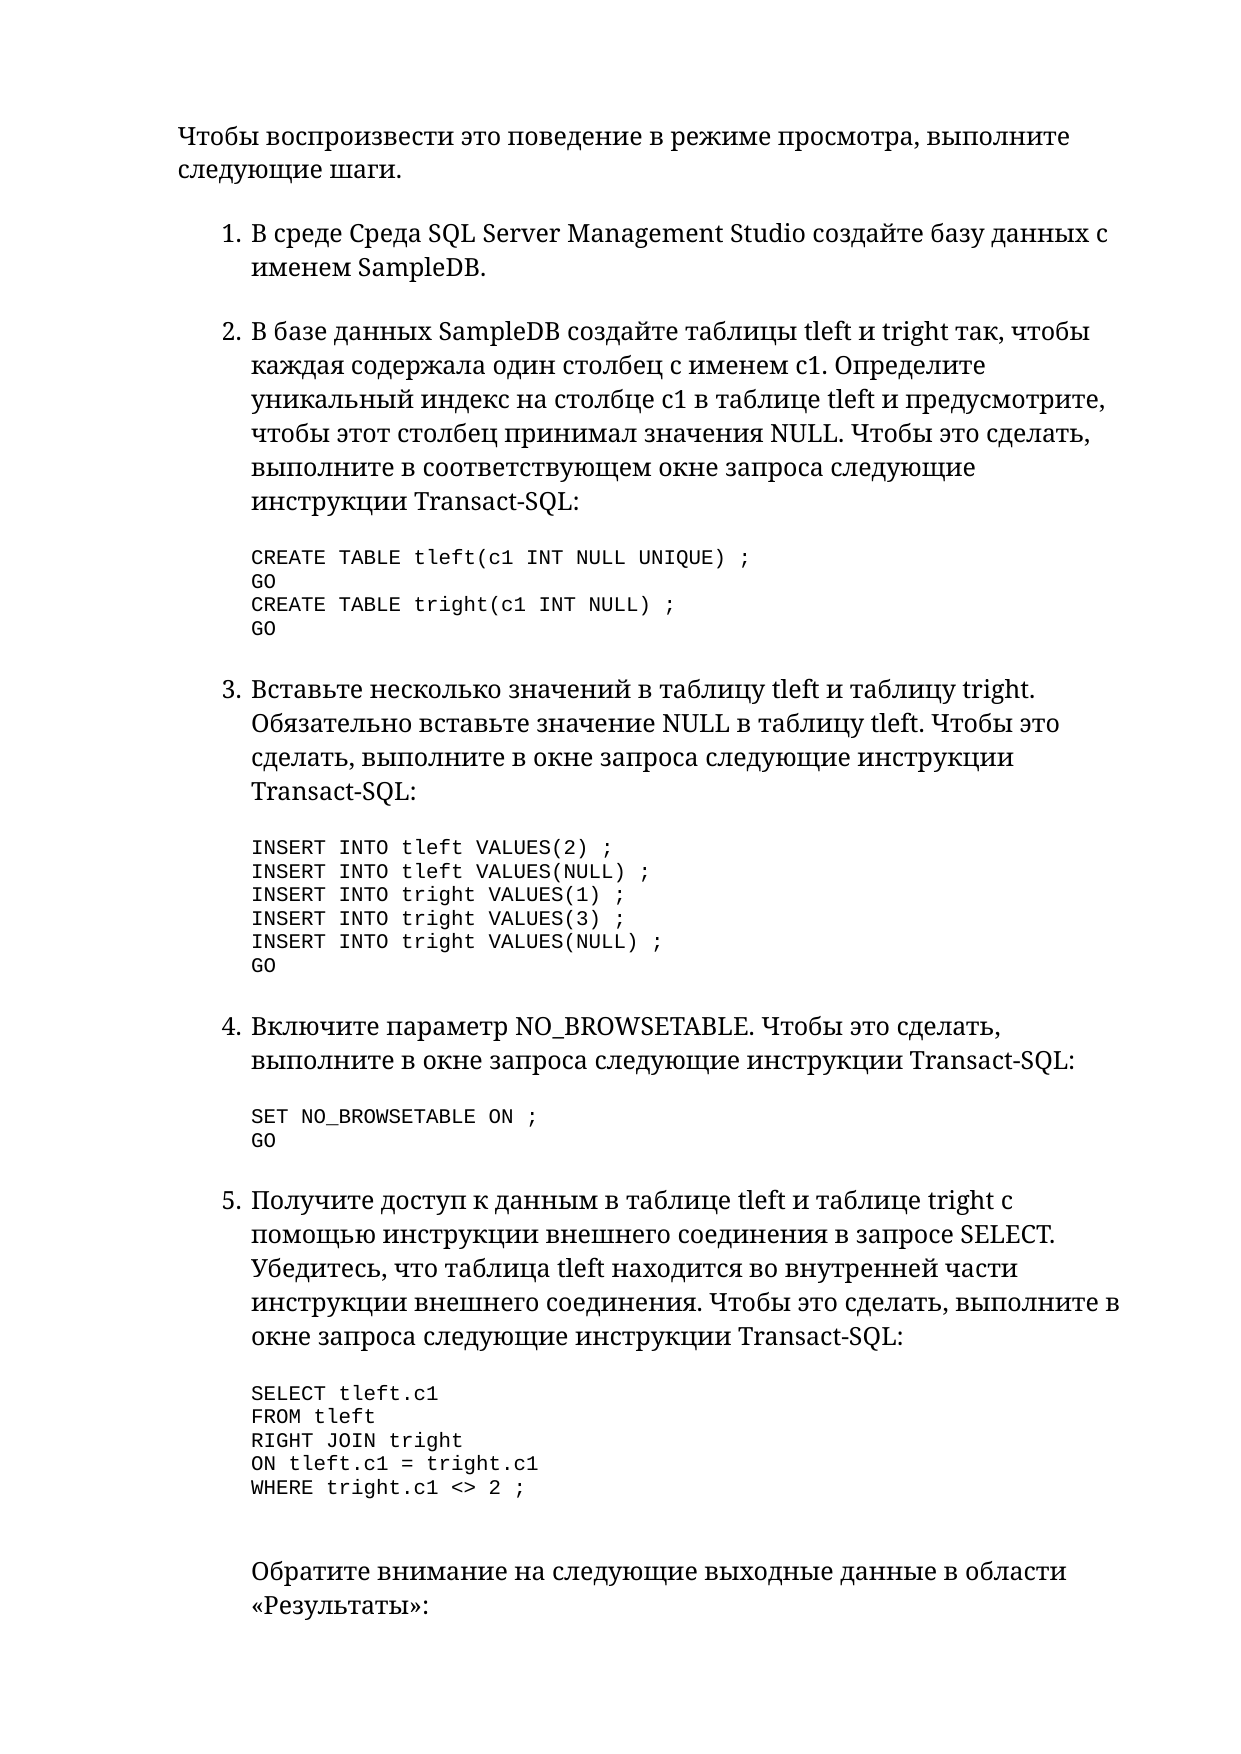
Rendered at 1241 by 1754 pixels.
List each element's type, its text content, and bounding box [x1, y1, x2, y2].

list INSERT INTO tleft VALUES(NULL) ; [221, 861, 1122, 884]
list Обратите внимание на следующие выходные данные в области «Результаты»: [221, 1554, 1122, 1622]
list GO [221, 618, 1122, 642]
list ON tleft.c1 = tright.c1 [221, 1453, 1122, 1477]
list GO [221, 571, 1122, 594]
list INSERT INTO tright VALUES(NULL) ; [221, 932, 1122, 955]
list Вставьте несколько значений в таблицу tleft и таблицу tright. Обязательно вставьте значение NULL в таблицу tleft. Чтобы это сделать, выполните в окне запроса следующие инструкции Transact-SQL: [221, 671, 1122, 807]
list INSERT INTO tright VALUES(3) ; [221, 908, 1122, 932]
list SELECT tleft.c1 [221, 1382, 1122, 1406]
list GO [221, 1129, 1122, 1153]
list INSERT INTO tleft VALUES(2) ; [221, 837, 1122, 861]
list WHERE tright.c1 <> 2 ; [221, 1477, 1122, 1501]
list SET NO_BROWSETABLE ON ; [221, 1106, 1122, 1129]
list RIGHT JOIN tright [221, 1430, 1122, 1453]
list FROM tleft [221, 1406, 1122, 1430]
list INSERT INTO tright VALUES(1) ; [221, 884, 1122, 908]
list CREATE TABLE tleft(c1 INT NULL UNIQUE) ; [221, 547, 1122, 571]
list Включите параметр NO_BROWSETABLE. Чтобы это сделать, выполните в окне запроса следующие инструкции Transact-SQL: [221, 1008, 1122, 1076]
list В базе данных SampleDB создайте таблицы tleft и tright так, чтобы каждая содержала один столбец с именем c1. Определите уникальный индекс на столбце c1 в таблице tleft и предусмотрите, чтобы этот столбец принимал значения NULL. Чтобы это сделать, выполните в соответствующем окне запроса следующие инструкции Transact-SQL: [221, 313, 1122, 518]
list Чтобы воспроизвести это поведение в режиме просмотра, выполните следующие шаги. [177, 118, 1122, 186]
list CREATE TABLE tright(c1 INT NULL) ; [221, 594, 1122, 618]
list В среде Среда SQL Server Management Studio создайте базу данных с именем SampleDB. [221, 216, 1122, 284]
list Получите доступ к данным в таблице tleft и таблице tright с помощью инструкции внешнего соединения в запросе SELECT. Убедитесь, что таблица tleft находится во внутренней части инструкции внешнего соединения. Чтобы это сделать, выполните в окне запроса следующие инструкции Transact-SQL: [221, 1183, 1122, 1353]
list GO [221, 955, 1122, 979]
